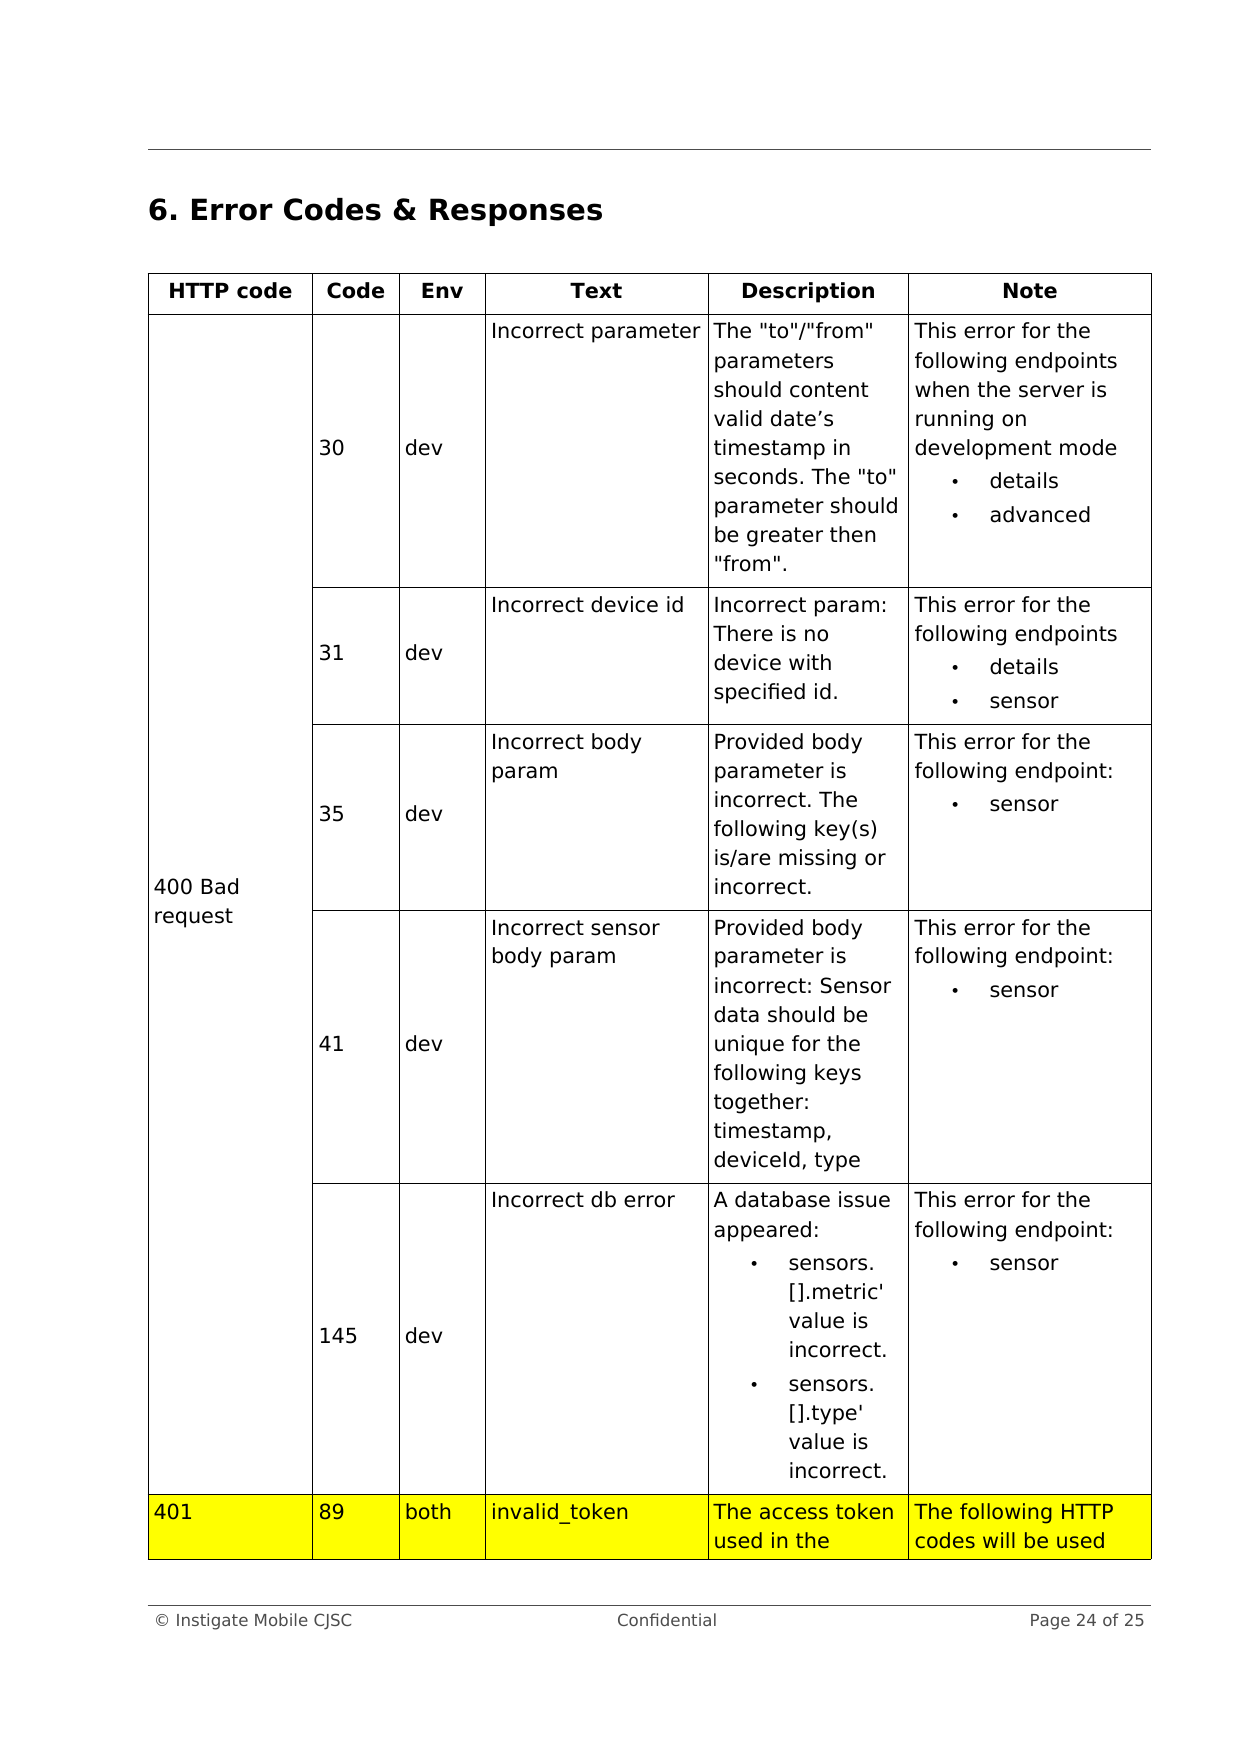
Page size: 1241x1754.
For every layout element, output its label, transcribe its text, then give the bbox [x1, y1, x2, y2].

table_cell 30 [313, 315, 399, 587]
table_cell dev [400, 315, 485, 587]
table_header Text [486, 274, 708, 314]
table_cell Incorrect device id [486, 588, 708, 724]
table_cell 41 [313, 911, 399, 1183]
table_cell The "to"/"from" parameters should content valid date’s timestamp in seconds. The "to" parameter should be greater then "from". [709, 315, 908, 587]
table_cell 89 [313, 1495, 399, 1559]
table_cell The access token used in the [709, 1495, 908, 1559]
table_cell Incorrect db error [486, 1184, 708, 1494]
table_header HTTP code [149, 274, 312, 314]
table_cell Incorrect param: There is no device with specified id. [709, 588, 908, 724]
table_cell Provided body parameter is incorrect: Sensor data should be unique for the following keys together: timestamp, deviceId, type [709, 911, 908, 1183]
table_cell This error for the following endpoints when the server is running on development mode details advanced [909, 315, 1151, 587]
table_cell The following HTTP codes will be used [909, 1495, 1151, 1559]
table_cell 145 [313, 1184, 399, 1494]
table_cell This error for the following endpoint: sensor [909, 911, 1151, 1183]
table_cell This error for the following endpoints details sensor [909, 588, 1151, 724]
table_cell dev [400, 911, 485, 1183]
table_cell 35 [313, 725, 399, 910]
table_header Code [313, 274, 399, 314]
table_cell Provided body parameter is incorrect. The following key(s) is/are missing or incorrect. [709, 725, 908, 910]
table_cell Incorrect parameter [486, 315, 708, 587]
table_cell dev [400, 588, 485, 724]
table_cell 401 [149, 1495, 312, 1559]
table_cell This error for the following endpoint: sensor [909, 1184, 1151, 1494]
table_cell 400 Bad request [149, 315, 312, 1494]
subtitle Error Codes & Responses [148, 194, 1151, 228]
table_cell A database issue appeared: sensors.[].metric' value is incorrect. sensors.[].type' value is incorrect. [709, 1184, 908, 1494]
table_cell Incorrect body param [486, 725, 708, 910]
table_cell both [400, 1495, 485, 1559]
table_cell dev [400, 1184, 485, 1494]
table_header Description [709, 274, 908, 314]
table_cell 31 [313, 588, 399, 724]
table_cell This error for the following endpoint: sensor [909, 725, 1151, 910]
table_cell Incorrect sensor body param [486, 911, 708, 1183]
table_header Env [400, 274, 485, 314]
table_header Note [909, 274, 1151, 314]
table_cell dev [400, 725, 485, 910]
table_cell invalid_token [486, 1495, 708, 1559]
